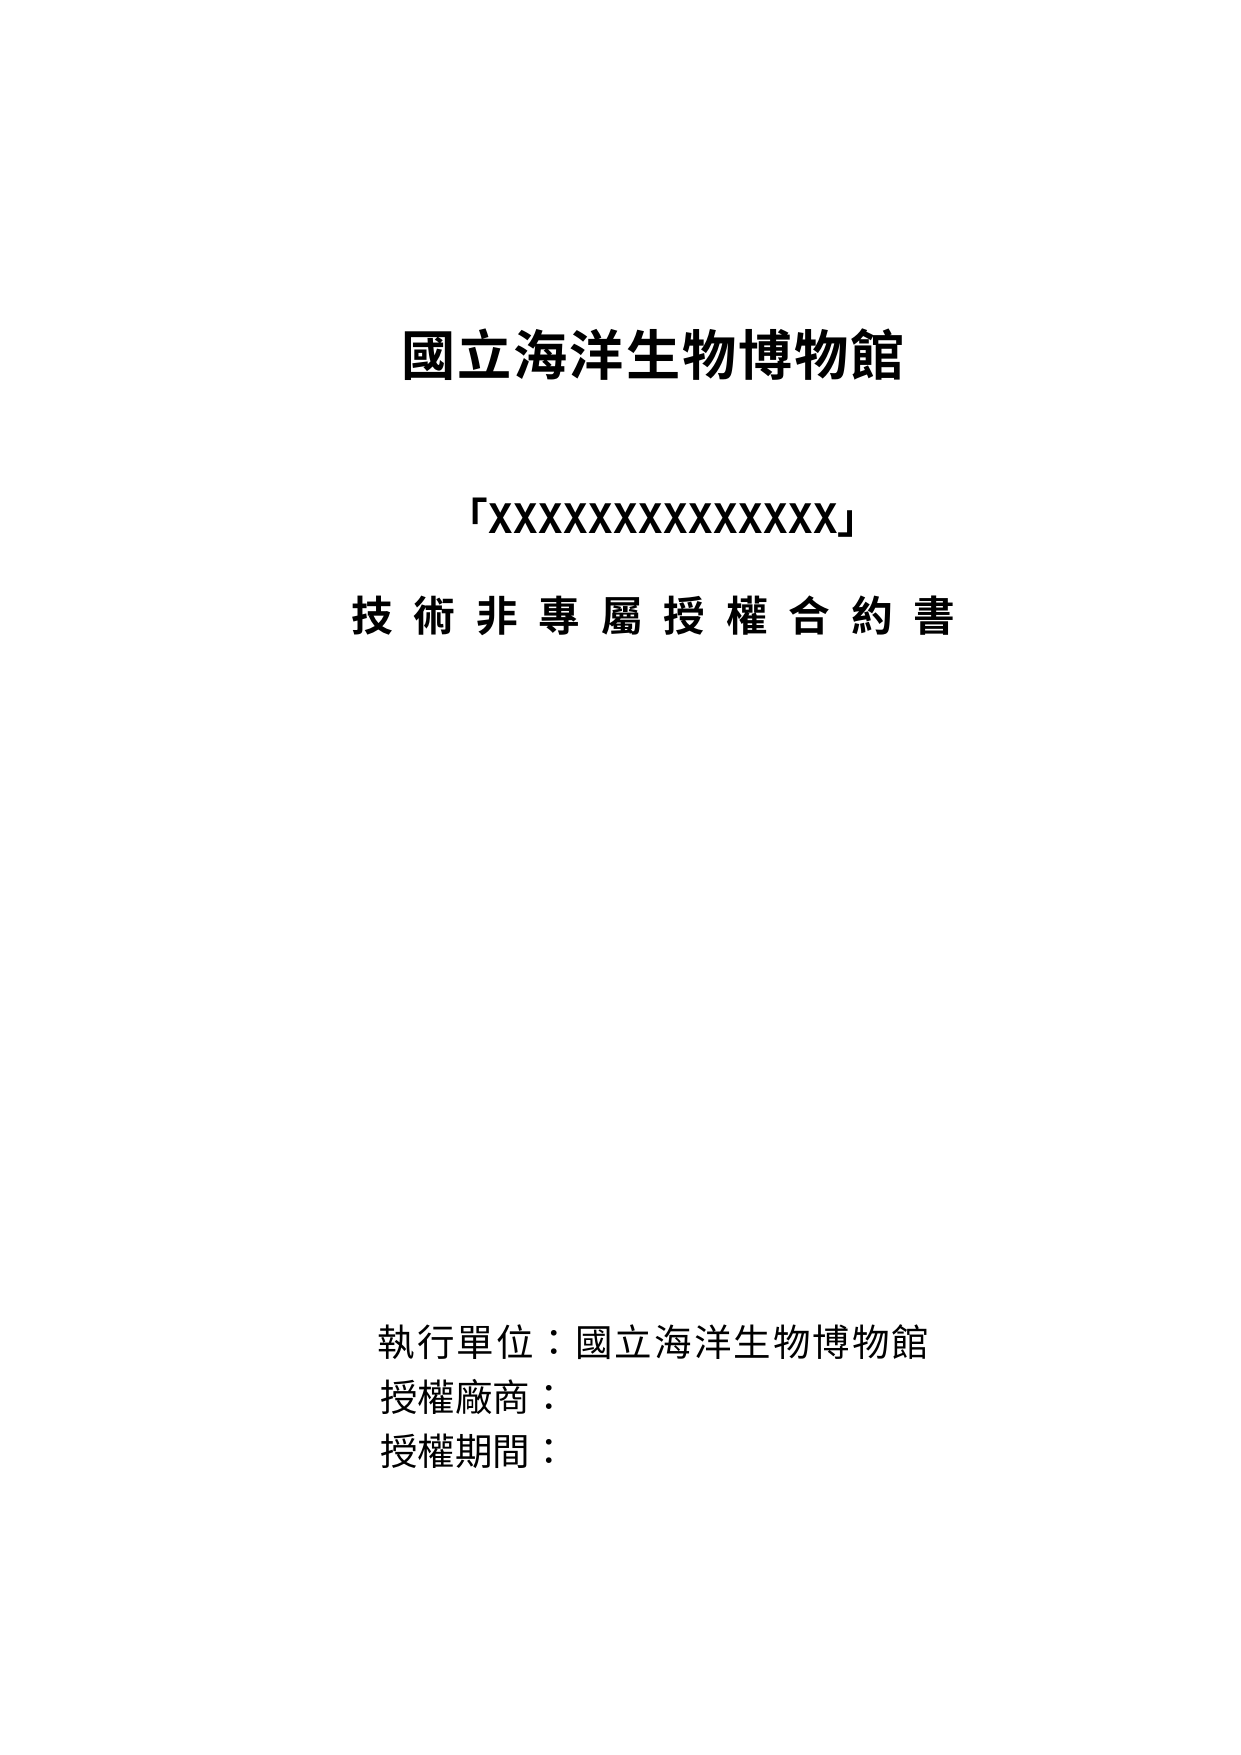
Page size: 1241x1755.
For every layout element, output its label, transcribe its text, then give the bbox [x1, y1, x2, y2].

text 技 術 非 專 屬 授 權 合 約 書 [155, 583, 1152, 644]
text 授權廠商： [155, 1368, 1152, 1422]
text 國立海洋生物博物館 [155, 313, 1152, 391]
text 執行單位：國立海洋生物博物館 [155, 1313, 1152, 1368]
text 「XXXXXXXXXXXXXX」 [173, 485, 1152, 546]
text 授權期間： [155, 1422, 1152, 1477]
